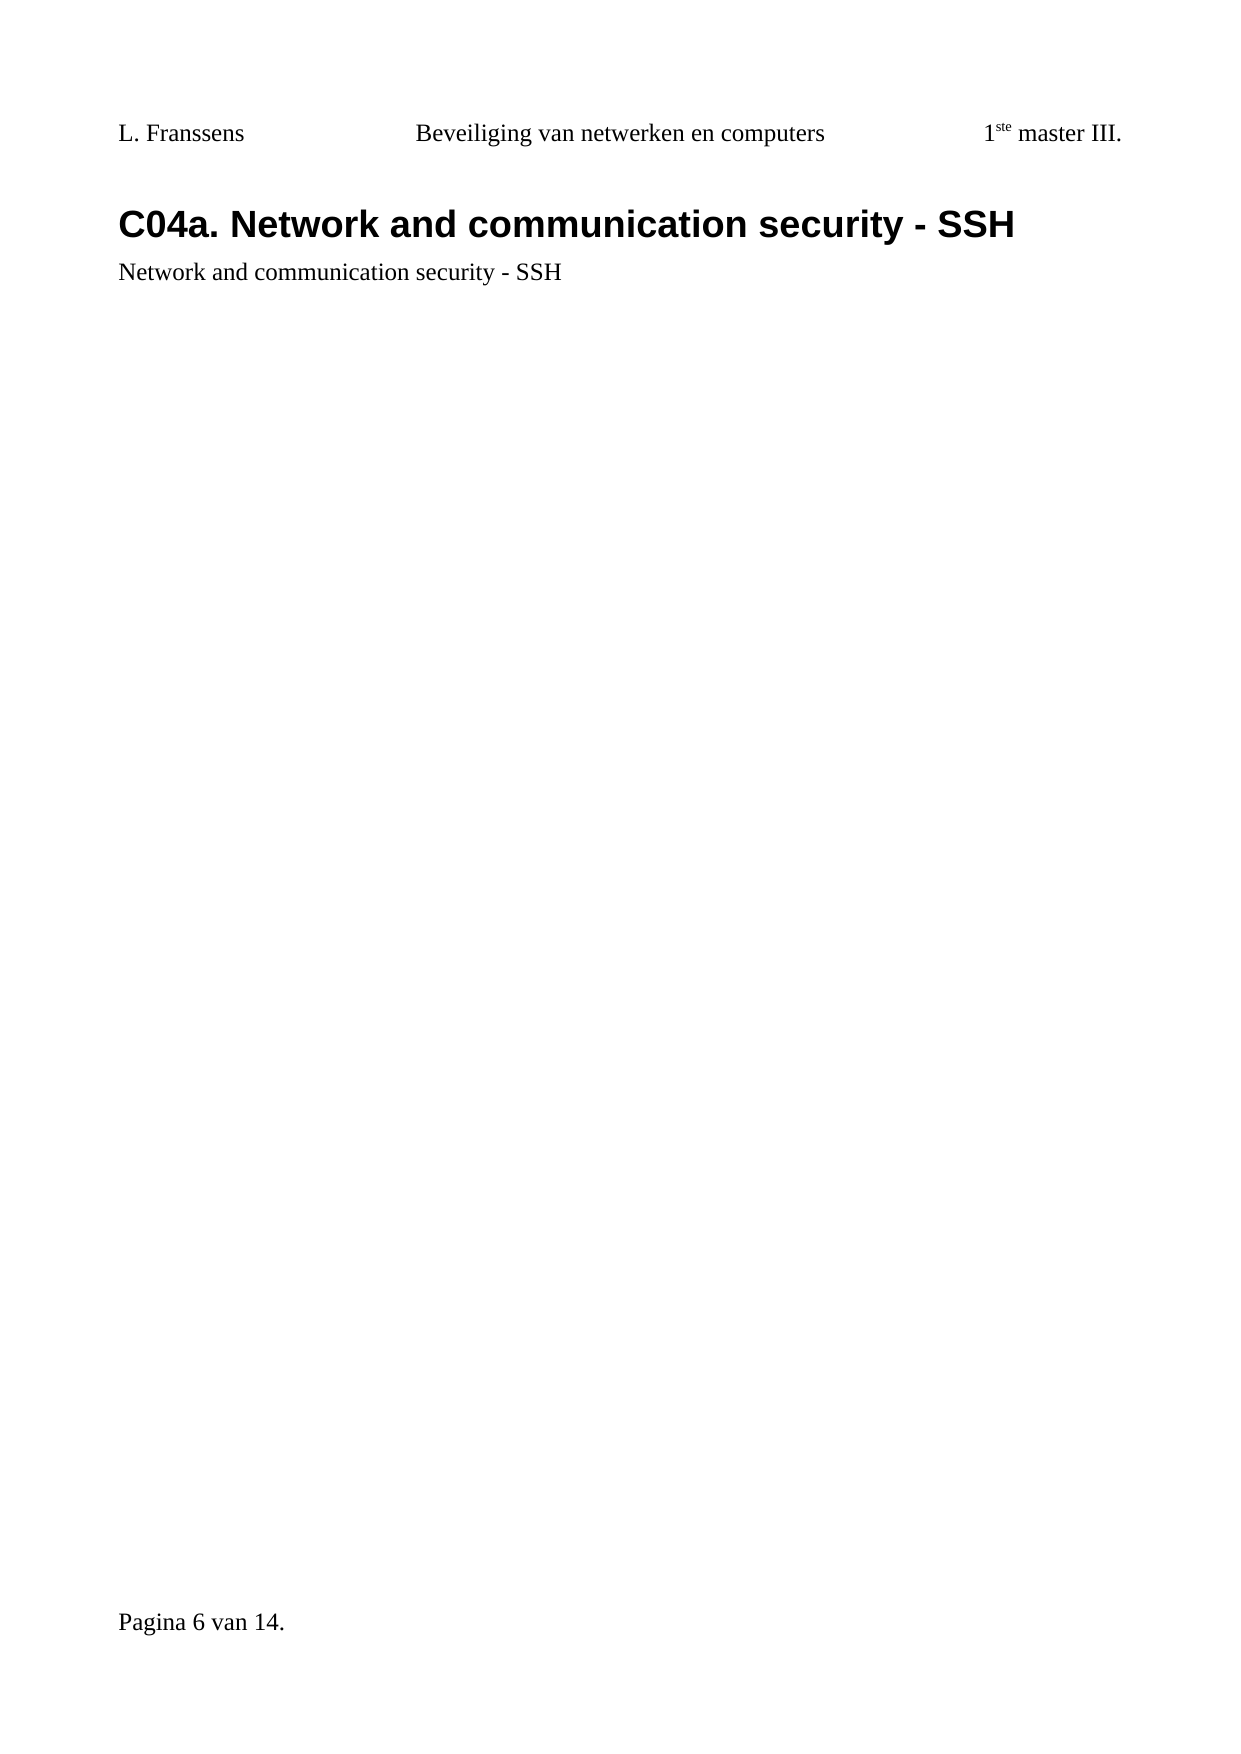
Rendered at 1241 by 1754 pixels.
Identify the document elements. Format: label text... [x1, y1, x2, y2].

subtitle C04a. Network and communication security - SSH [118, 201, 1122, 245]
text Network and communication security - SSH [118, 257, 1122, 286]
